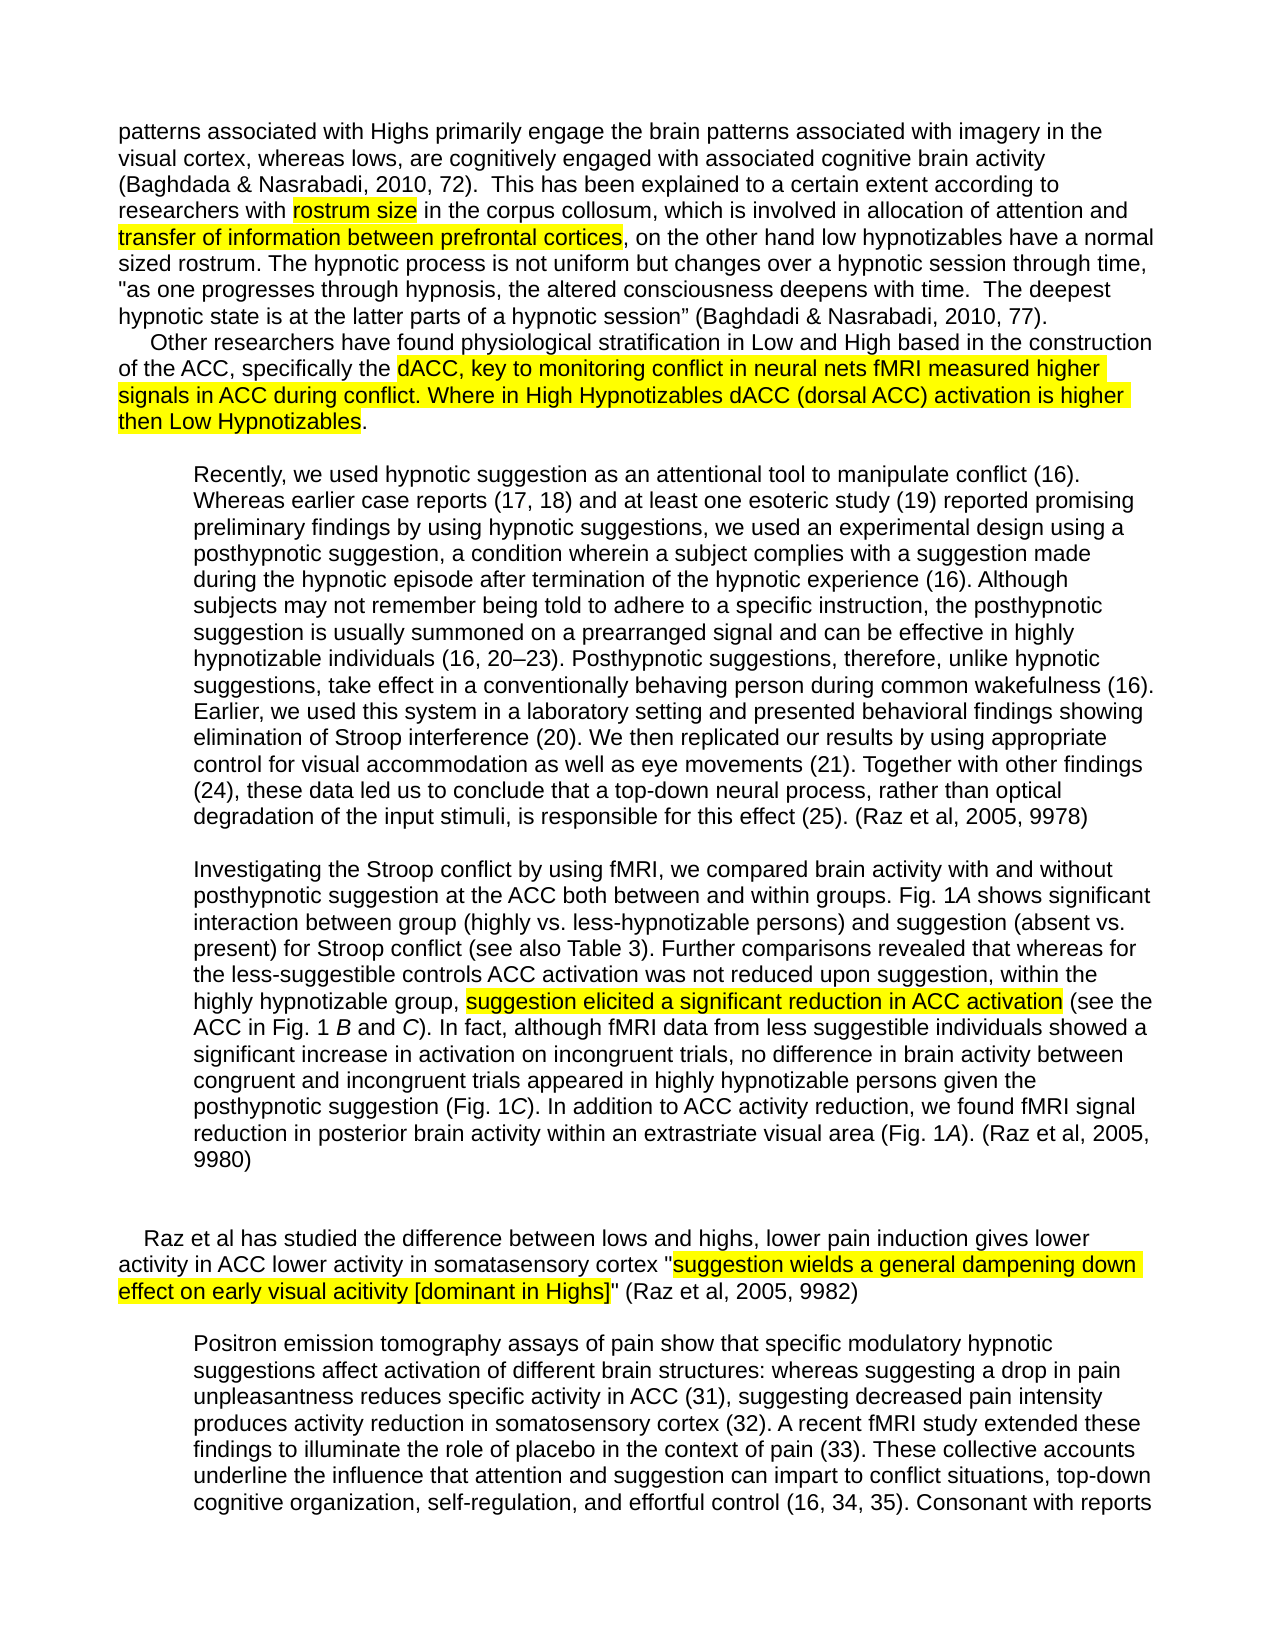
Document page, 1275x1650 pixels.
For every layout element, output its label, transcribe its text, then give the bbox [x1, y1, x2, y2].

text Other researchers have found physiological stratification in Low and High based in the construction of the ACC, specifically the dACC, key to monitoring conflict in neural nets fMRI measured higher signals in ACC during conflict. Where in High Hypnotizables dACC (dorsal ACC) activation is higher then Low Hypnotizables. [118, 329, 1157, 434]
text Recently, we used hypnotic suggestion as an attentional tool to manipulate conflict (16). Whereas earlier case reports (17, 18) and at least one esoteric study (19) reported promising preliminary findings by using hypnotic suggestions, we used an experimental design using a posthypnotic suggestion, a condition wherein a subject complies with a suggestion made during the hypnotic episode after termination of the hypnotic experience (16). Although subjects may not remember being told to adhere to a specific instruction, the posthypnotic suggestion is usually summoned on a prearranged signal and can be effective in highly hypnotizable individuals (16, 20–23). Posthypnotic suggestions, therefore, unlike hypnotic suggestions, take effect in a conventionally behaving person during common wakefulness (16). Earlier, we used this system in a laboratory setting and presented behavioral findings showing elimination of Stroop interference (20). We then replicated our results by using appropriate control for visual accommodation as well as eye movements (21). Together with other findings (24), these data led us to conclude that a top-down neural process, rather than optical degradation of the input stimuli, is responsible for this effect (25). (Raz et al, 2005, 9978) [193, 461, 1157, 830]
text Investigating the Stroop conflict by using fMRI, we compared brain activity with and without posthypnotic suggestion at the ACC both between and within groups. Fig. 1A shows significant interaction between group (highly vs. less-hypnotizable persons) and suggestion (absent vs. present) for Stroop conflict (see also Table 3). Further comparisons revealed that whereas for the less-suggestible controls ACC activation was not reduced upon suggestion, within the highly hypnotizable group, suggestion elicited a significant reduction in ACC activation (see the ACC in Fig. 1 B and C). In fact, although fMRI data from less suggestible individuals showed a significant increase in activation on incongruent trials, no difference in brain activity between congruent and incongruent trials appeared in highly hypnotizable persons given the posthypnotic suggestion (Fig. 1C). In addition to ACC activity reduction, we found fMRI signal reduction in posterior brain activity within an extrastriate visual area (Fig. 1A). (Raz et al, 2005, 9980) [193, 856, 1157, 1172]
text Raz et al has studied the difference between lows and highs, lower pain induction gives lower activity in ACC lower activity in somatasensory cortex "suggestion wields a general dampening down effect on early visual acitivity [dominant in Highs]" (Raz et al, 2005, 9982) [118, 1225, 1157, 1304]
text patterns associated with Highs primarily engage the brain patterns associated with imagery in the visual cortex, whereas lows, are cognitively engaged with associated cognitive brain activity (Baghdada & Nasrabadi, 2010, 72). This has been explained to a certain extent according to researchers with rostrum size in the corpus collosum, which is involved in allocation of attention and transfer of information between prefrontal cortices, on the other hand low hypnotizables have a normal sized rostrum. The hypnotic process is not uniform but changes over a hypnotic session through time, "as one progresses through hypnosis, the altered consciousness deepens with time. The deepest hypnotic state is at the latter parts of a hypnotic session” (Baghdadi & Nasrabadi, 2010, 77). [118, 118, 1157, 329]
text Positron emission tomography assays of pain show that specific modulatory hypnotic suggestions affect activation of different brain structures: whereas suggesting a drop in pain unpleasantness reduces specific activity in ACC (31), suggesting decreased pain intensity produces activity reduction in somatosensory cortex (32). A recent fMRI study extended these findings to illuminate the role of placebo in the context of pain (33). These collective accounts underline the influence that attention and suggestion can impart to conflict situations, top-down cognitive organization, self-regulation, and effortful control (16, 34, 35). Consonant with reports [193, 1330, 1157, 1515]
